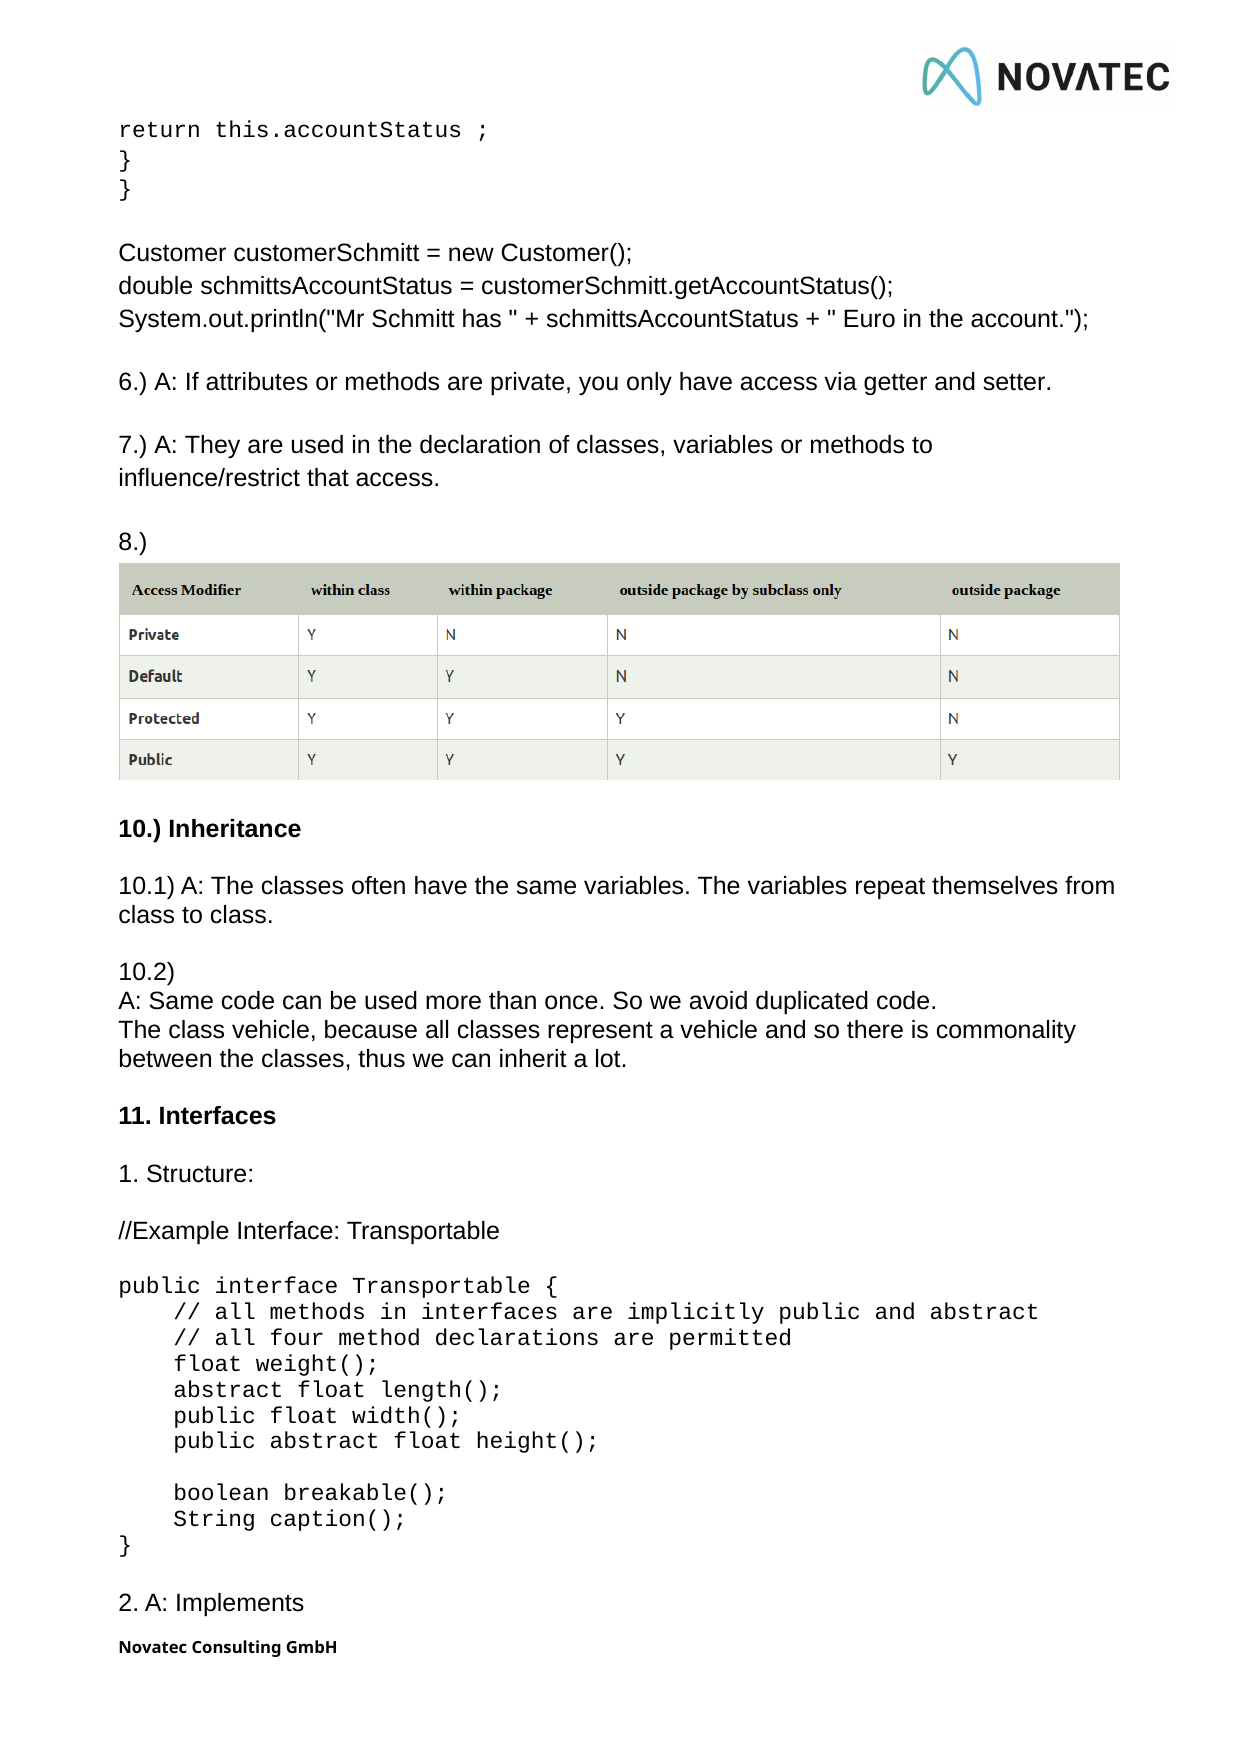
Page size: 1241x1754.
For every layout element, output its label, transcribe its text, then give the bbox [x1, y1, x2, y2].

text Customer customerSchmitt = new Customer(); [118, 238, 1122, 266]
text } [118, 148, 1122, 174]
text A: Same code can be used more than once. So we avoid duplicated code. [118, 986, 1122, 1015]
text 6.) A: If attributes or methods are private, you only have access via getter and setter. [118, 367, 1122, 396]
text The class vehicle, because all classes represent a vehicle and so there is commonality between the classes, thus we can inherit a lot. [118, 1015, 1122, 1072]
text 7.) A: They are used in the declaration of classes, variables or methods to influence/restrict that access. [118, 430, 1122, 492]
text } [118, 178, 1122, 204]
text 11. Interfaces [118, 1101, 1122, 1130]
text 1. Structure: [118, 1158, 1122, 1187]
text 10.2) [118, 957, 1122, 986]
text System.out.println("Mr Schmitt has " + schmittsAccountStatus + " Euro in the account."); [118, 304, 1122, 332]
picture [118, 559, 1123, 780]
text 10.) Inheritance [118, 813, 1122, 842]
text public interface Transportable { // all methods in interfaces are implicitly public and abstract // all four method declarations are permitted float weight(); abstract float length(); public float width(); public abstract float height(); boolean breakable(); String caption(); } [118, 1274, 1122, 1559]
text double schmittsAccountStatus = customerSchmitt.getAccountStatus(); [118, 271, 1122, 299]
text 8.) [118, 526, 1122, 555]
text //Example Interface: Transportable [118, 1216, 1122, 1245]
text return this.accountStatus ; [118, 118, 1122, 144]
picture [890, 18, 1201, 126]
text 2. A: Implements [118, 1588, 1122, 1617]
text 10.1) A: The classes often have the same variables. The variables repeat themselves from class to class. [118, 871, 1122, 928]
